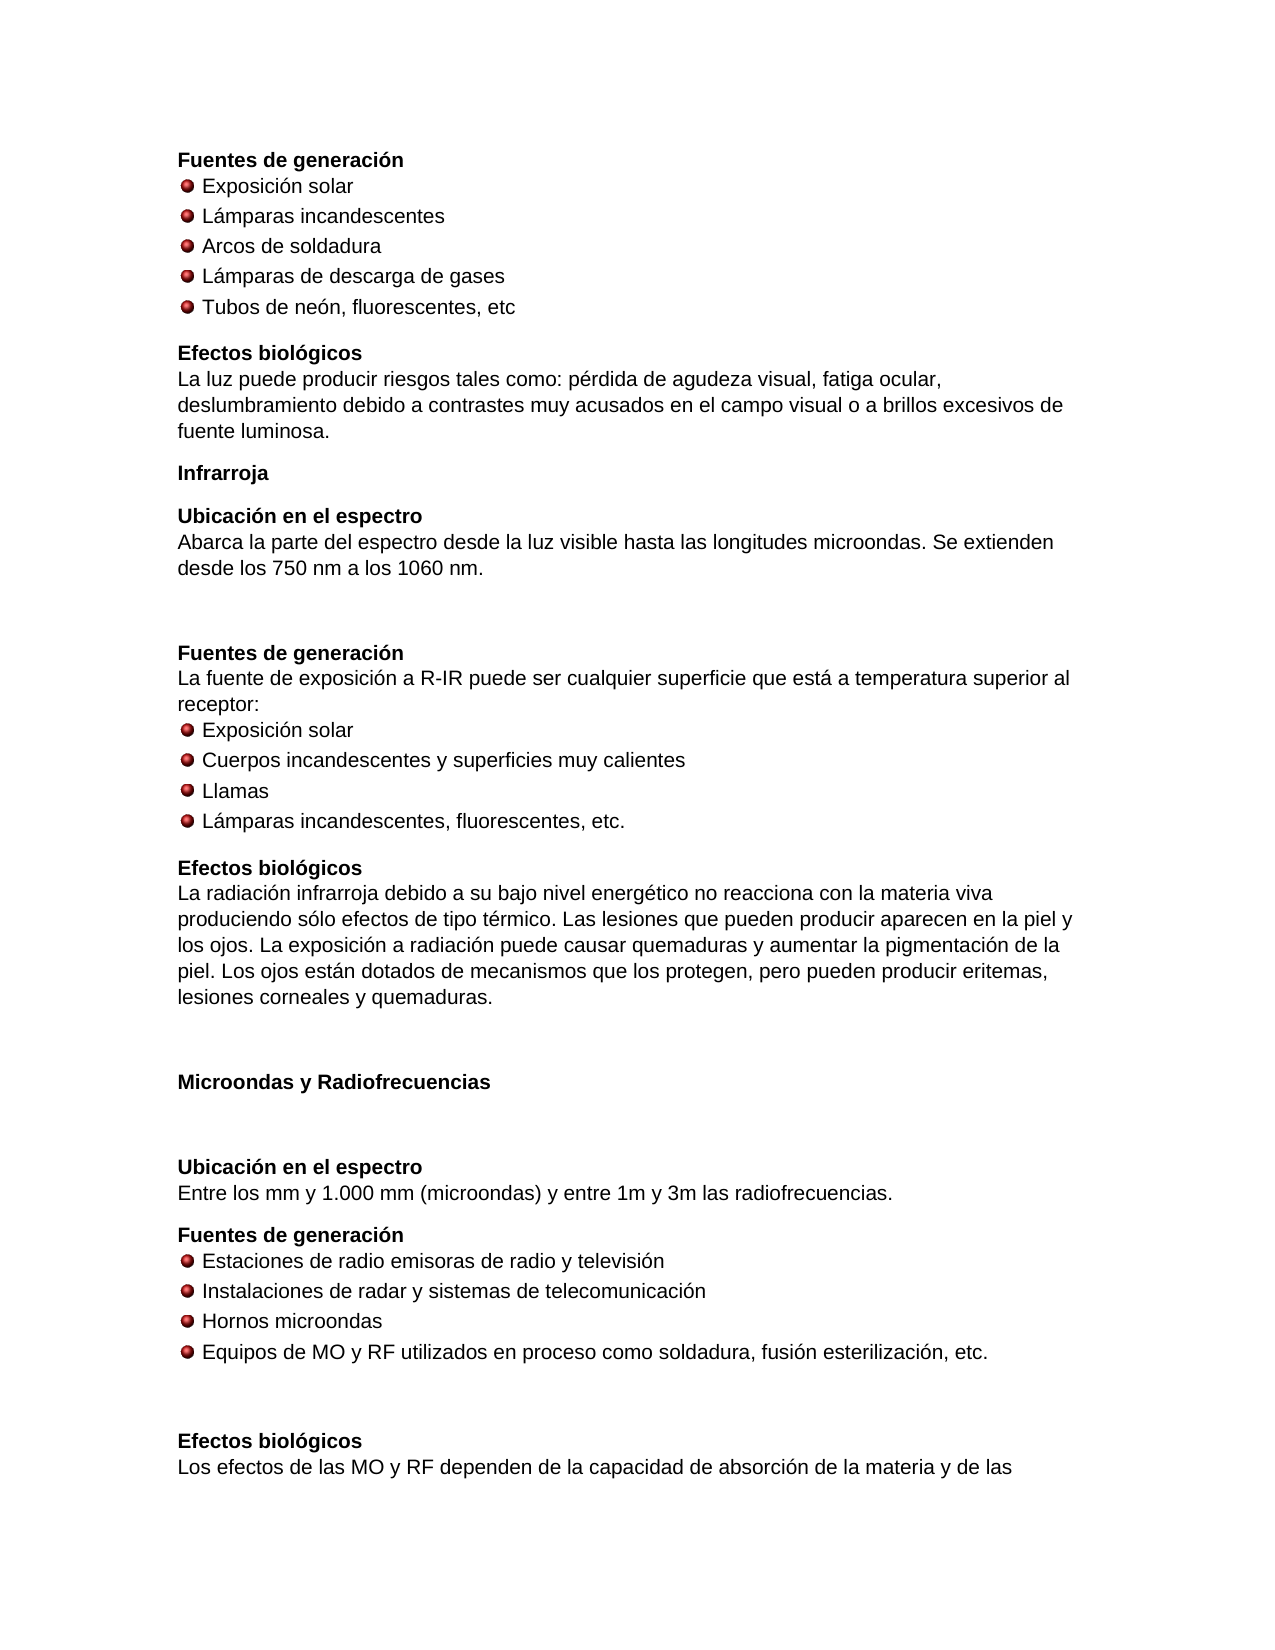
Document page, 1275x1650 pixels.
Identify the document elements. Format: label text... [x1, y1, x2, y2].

picture [177, 753, 196, 768]
text Ubicación en el espectro Abarca la parte del espectro desde la luz visible hasta las longitudes microondas. Se extienden desde los 750 nm a los 1060 nm. [177, 504, 1098, 579]
picture [177, 1284, 196, 1299]
picture [177, 270, 196, 284]
text Microondas y Radiofrecuencias [177, 1069, 1098, 1093]
text Ubicación en el espectro Entre los mm y 1.000 mm (microondas) y entre 1m y 3m las radiofrecuencias. [177, 1154, 1098, 1204]
picture [177, 209, 196, 224]
picture [177, 1315, 196, 1329]
text Fuentes de generación La fuente de exposición a R-IR puede ser cualquier superficie que está a temperatura superior al receptor: Exposición solar Cuerpos incandescentes y superficies muy calientes Llamas Lámparas incandescentes, fluorescentes, etc. [177, 640, 1098, 837]
text Infrarroja [177, 461, 1098, 485]
text Efectos biológicos La radiación infrarroja debido a su bajo nivel energético no reacciona con la materia viva produciendo sólo efectos de tipo térmico. Las lesiones que pueden producir aparecen en la piel y los ojos. La exposición a radiación puede causar quemaduras y aumentar la pigmentación de la piel. Los ojos están dotados de mecanismos que los protegen, pero pueden producir eritemas, lesiones corneales y quemaduras. [177, 855, 1098, 1008]
text Efectos biológicos Los efectos de las MO y RF dependen de la capacidad de absorción de la materia y de las [177, 1429, 1098, 1478]
text Fuentes de generación Estaciones de radio emisoras de radio y televisión Instalaciones de radar y sistemas de telecomunicación Hornos microondas Equipos de MO y RF utilizados en proceso como soldadura, fusión esterilización, etc. [177, 1223, 1098, 1368]
picture [177, 814, 196, 829]
picture [177, 1254, 196, 1269]
text Efectos biológicos La luz puede producir riesgos tales como: pérdida de agudeza visual, fatiga ocular, deslumbramiento debido a contrastes muy acusados en el campo visual o a brillos excesivos de fuente luminosa. [177, 341, 1098, 443]
picture [177, 179, 196, 194]
picture [177, 239, 196, 254]
text Fuentes de generación Exposición solar Lámparas incandescentes Arcos de soldadura Lámparas de descarga de gases Tubos de neón, fluorescentes, etc [177, 148, 1098, 323]
picture [177, 784, 196, 799]
picture [177, 723, 196, 738]
picture [177, 1345, 196, 1360]
picture [177, 300, 196, 315]
